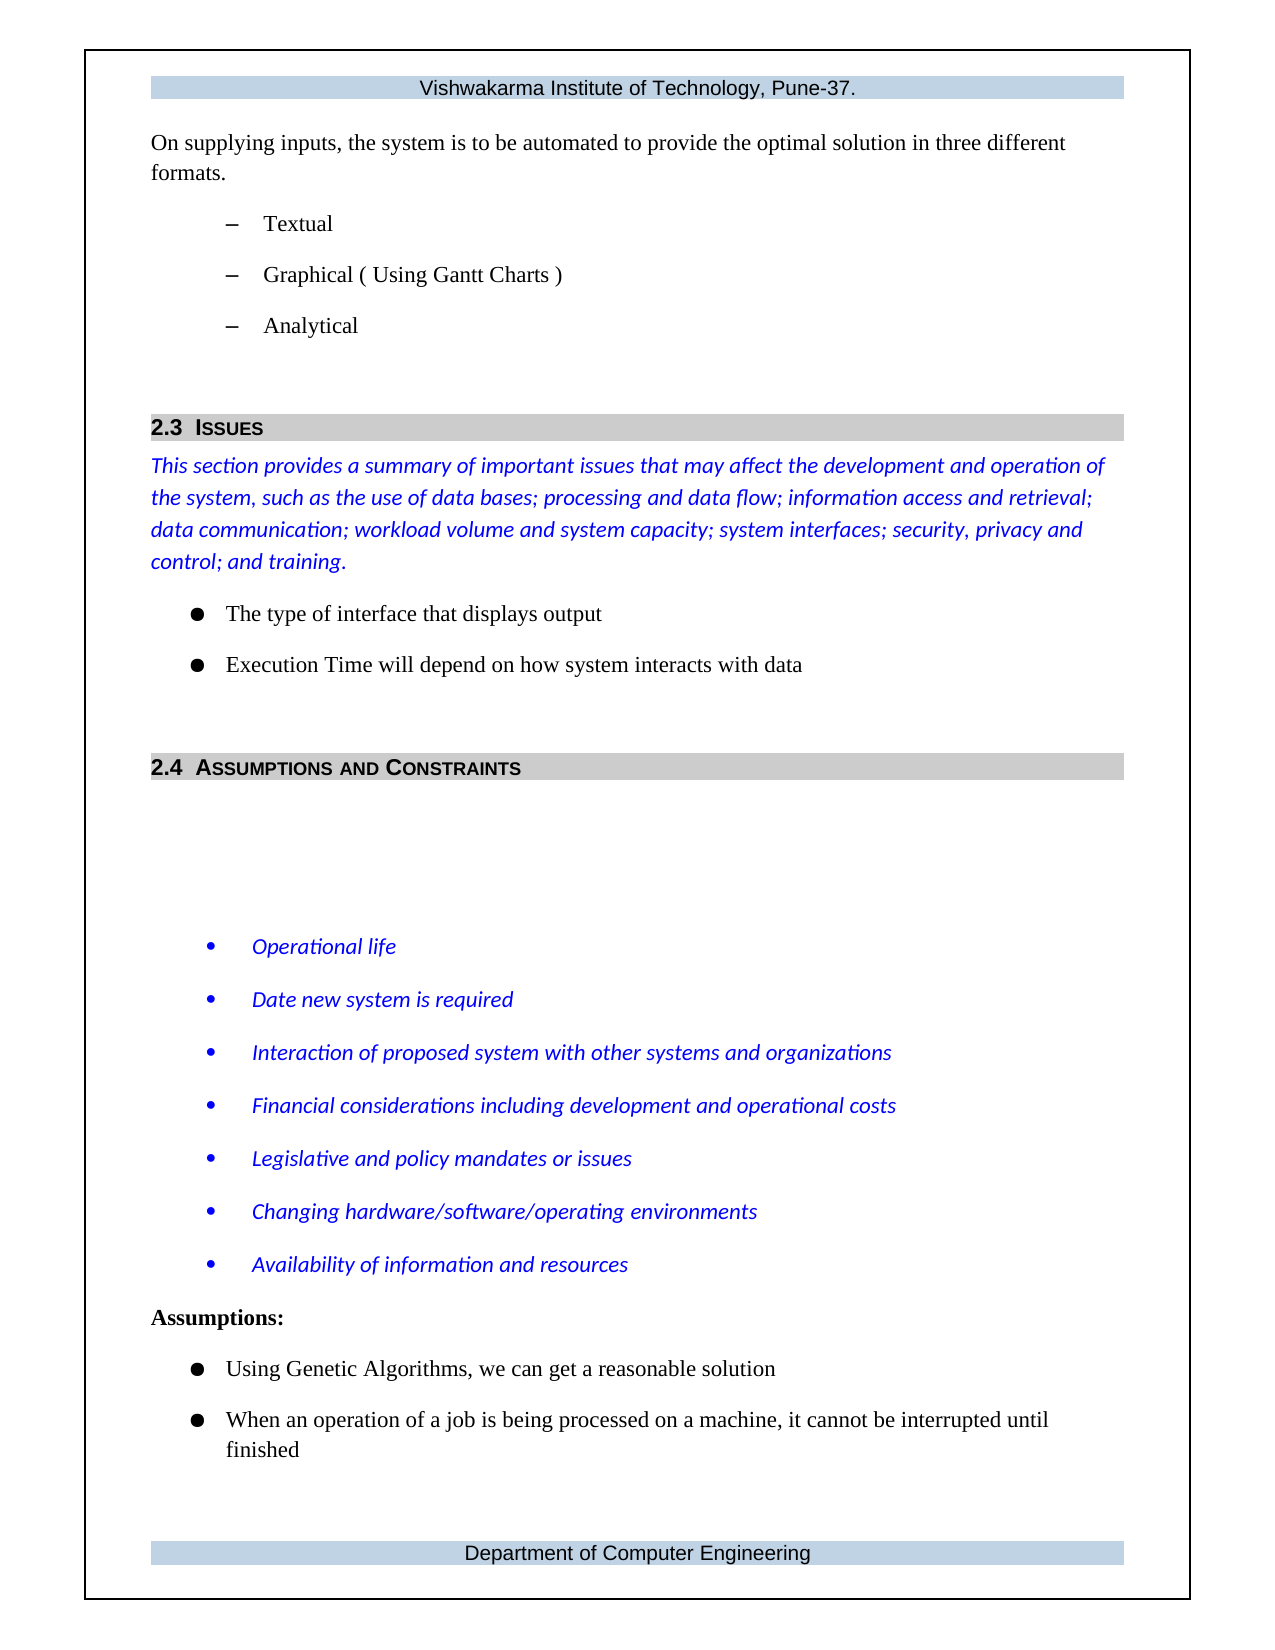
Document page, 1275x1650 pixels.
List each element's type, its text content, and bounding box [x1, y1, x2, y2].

list Execution Time will depend on how system interacts with data [188, 651, 1124, 678]
list Using Genetic Algorithms, we can get a reasonable solution [188, 1354, 1124, 1381]
text Assumptions: [151, 1303, 1124, 1330]
list Legislative and policy mandates or issues [207, 1144, 1124, 1172]
list Financial considerations including development and operational costs [207, 1091, 1124, 1119]
list Changing hardware/software/operating environments [207, 1197, 1124, 1226]
list The type of interface that displays output [188, 600, 1124, 627]
list When an operation of a job is being processed on a machine, it cannot be interrupted until finished [188, 1406, 1124, 1462]
text On supplying inputs, the system is to be automated to provide the optimal solution in three different formats. [151, 129, 1124, 186]
list Graphical ( Using Gantt Charts ) [226, 261, 1124, 288]
list Analytical [226, 312, 1124, 339]
list Interaction of proposed system with other systems and organizations [207, 1038, 1124, 1066]
list Date new system is required [207, 985, 1124, 1013]
subtitle 2.4 Assumptions and Constraints [151, 753, 1124, 780]
list Operational life [207, 932, 1124, 960]
list Textual [226, 210, 1124, 237]
subtitle 2.3 Issues [151, 414, 1124, 441]
text This section provides a summary of important issues that may affect the development and operation of the system, such as the use of data bases; processing and data flow; information access and retrieval; data communication; workload volume and system capacity; system interfaces; security, privacy and control; and training. [151, 451, 1124, 575]
list Availability of information and resources [207, 1251, 1124, 1278]
